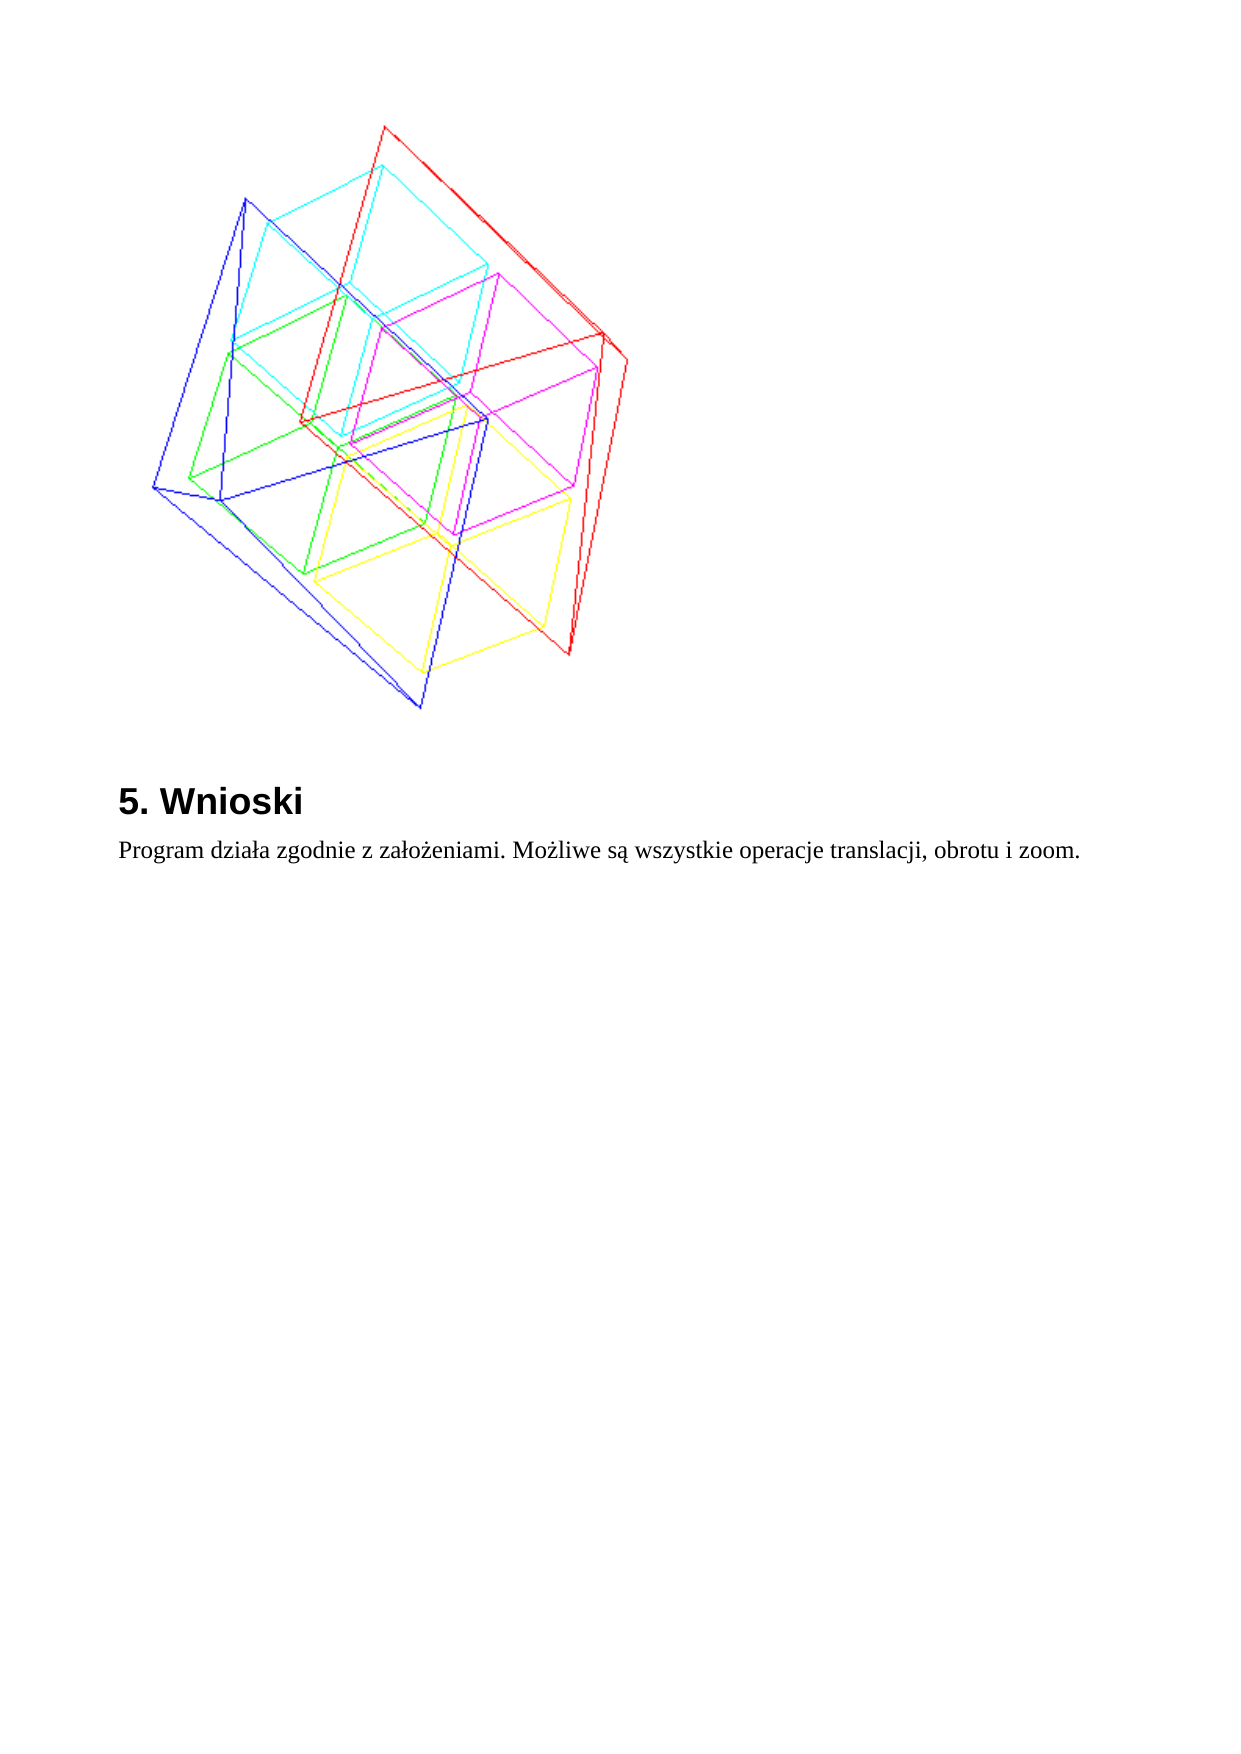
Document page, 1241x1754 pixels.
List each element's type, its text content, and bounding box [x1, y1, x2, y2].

subtitle 5. Wnioski [118, 779, 1122, 822]
text Program działa zgodnie z założeniami. Możliwe są wszystkie operacje translacji, obrotu i zoom. [118, 835, 1122, 864]
picture [118, 118, 697, 736]
